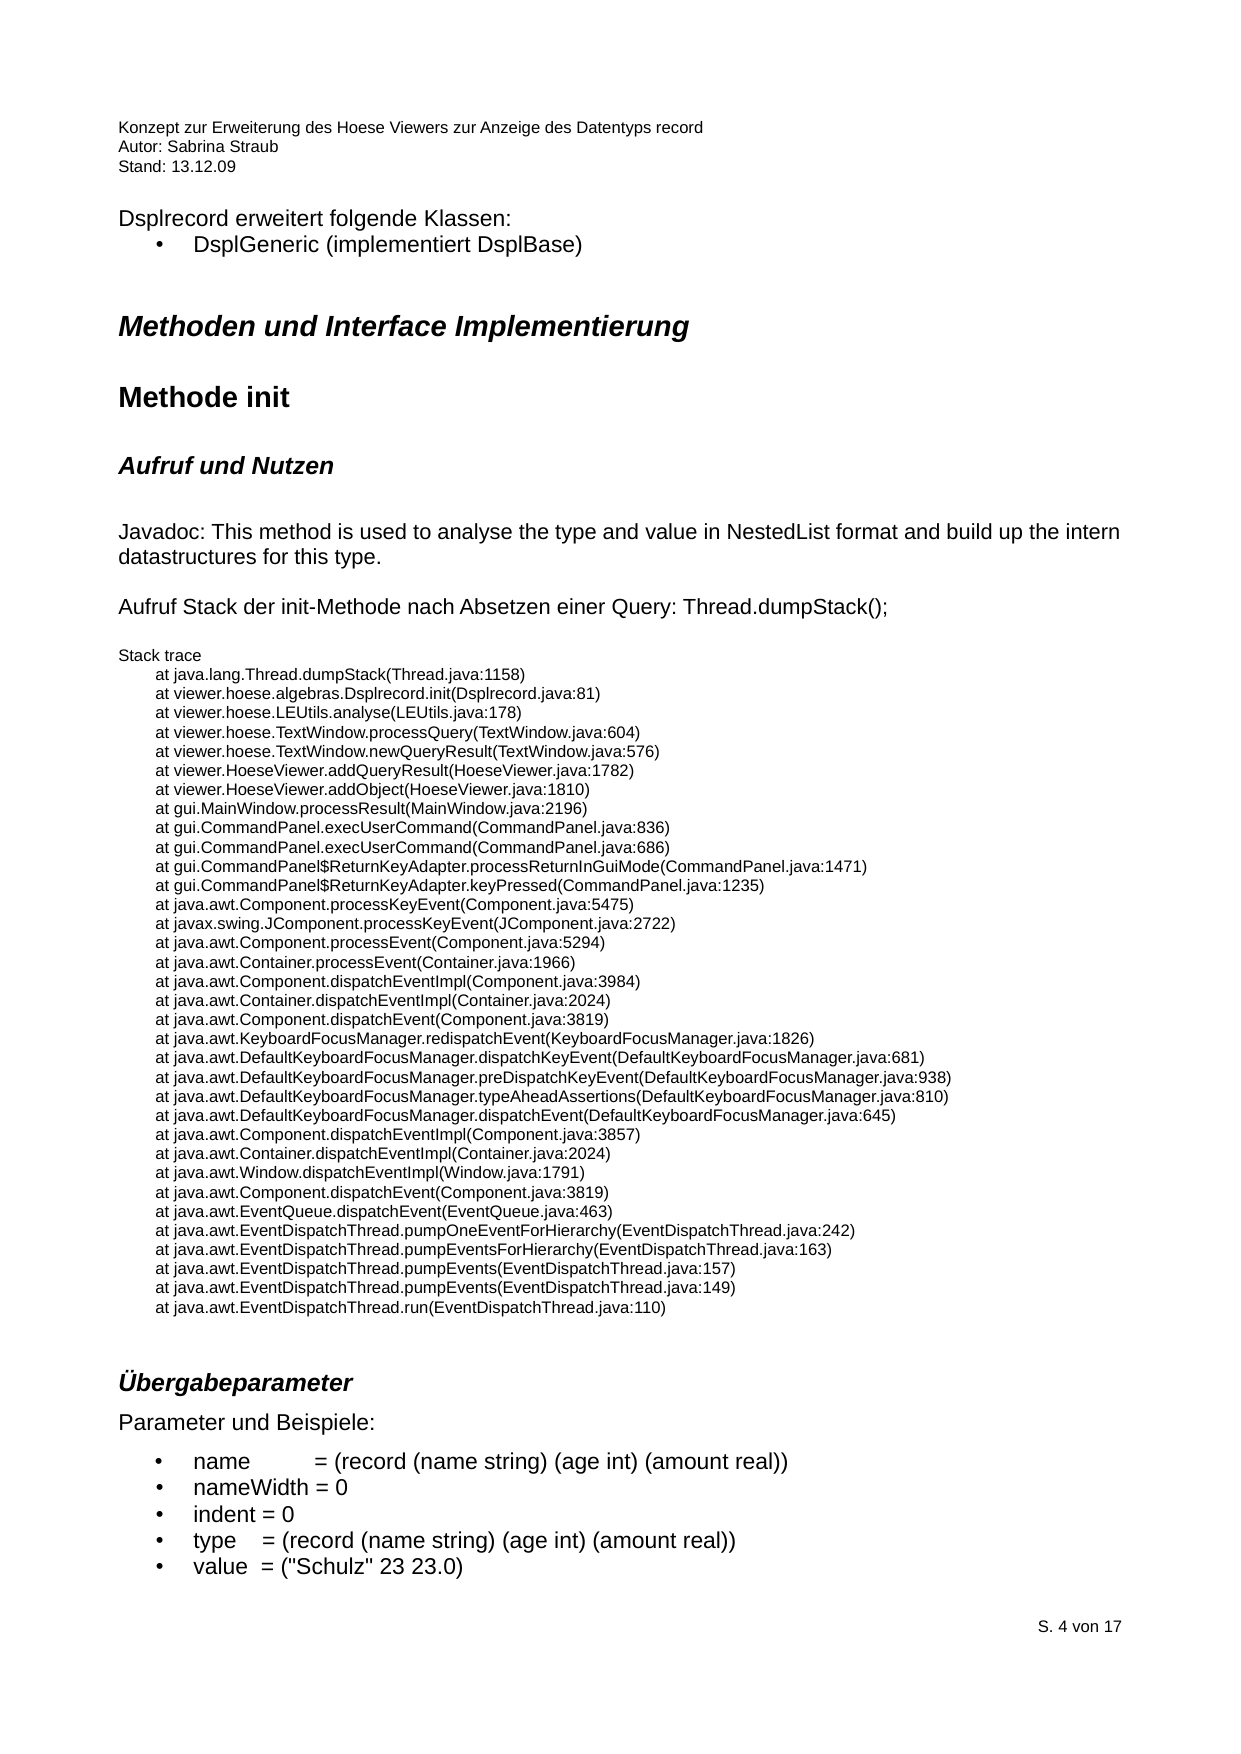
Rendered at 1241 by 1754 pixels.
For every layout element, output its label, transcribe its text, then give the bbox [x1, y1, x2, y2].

subtitle Methoden und Interface Implementierung [118, 309, 1122, 343]
text at java.awt.EventDispatchThread.pumpEventsForHierarchy(EventDispatchThread.java:163) [118, 1240, 1122, 1259]
text at java.awt.Component.processKeyEvent(Component.java:5475) [118, 895, 1122, 914]
text at javax.swing.JComponent.processKeyEvent(JComponent.java:2722) [118, 914, 1122, 933]
text at java.awt.EventDispatchThread.pumpOneEventForHierarchy(EventDispatchThread.java:242) [118, 1221, 1122, 1240]
text at viewer.HoeseViewer.addQueryResult(HoeseViewer.java:1782) [118, 761, 1122, 780]
text at viewer.hoese.TextWindow.processQuery(TextWindow.java:604) [118, 722, 1122, 742]
text at java.awt.EventDispatchThread.pumpEvents(EventDispatchThread.java:157) [118, 1259, 1122, 1278]
text at java.awt.Component.processEvent(Component.java:5294) [118, 933, 1122, 952]
text at java.lang.Thread.dumpStack(Thread.java:1158) [118, 665, 1122, 684]
subtitle Aufruf und Nutzen [118, 451, 1122, 480]
text at gui.CommandPanel.execUserCommand(CommandPanel.java:686) [118, 837, 1122, 857]
list DsplGeneric (implementiert DsplBase) [156, 231, 1122, 258]
text at gui.CommandPanel.execUserCommand(CommandPanel.java:836) [118, 818, 1122, 837]
text at java.awt.Component.dispatchEventImpl(Component.java:3857) [118, 1125, 1122, 1144]
text at viewer.hoese.TextWindow.newQueryResult(TextWindow.java:576) [118, 742, 1122, 761]
text at viewer.hoese.algebras.Dsplrecord.init(Dsplrecord.java:81) [118, 684, 1122, 703]
text at java.awt.Component.dispatchEvent(Component.java:3819) [118, 1010, 1122, 1029]
text at java.awt.DefaultKeyboardFocusManager.dispatchKeyEvent(DefaultKeyboardFocusManager.java:681) [118, 1048, 1122, 1067]
subtitle Methode init [118, 380, 1122, 414]
subtitle Übergabeparameter [118, 1368, 1122, 1397]
text at java.awt.DefaultKeyboardFocusManager.preDispatchKeyEvent(DefaultKeyboardFocusManager.java:938) [118, 1067, 1122, 1087]
text at java.awt.Container.dispatchEventImpl(Container.java:2024) [118, 1144, 1122, 1163]
text at java.awt.DefaultKeyboardFocusManager.typeAheadAssertions(DefaultKeyboardFocusManager.java:810) [118, 1087, 1122, 1106]
text at java.awt.Window.dispatchEventImpl(Window.java:1791) [118, 1163, 1122, 1182]
text Parameter und Beispiele: [118, 1409, 1122, 1435]
text at java.awt.EventDispatchThread.run(EventDispatchThread.java:110) [118, 1297, 1122, 1317]
list nameWidth = 0 [156, 1474, 1122, 1501]
text at gui.CommandPanel$ReturnKeyAdapter.keyPressed(CommandPanel.java:1235) [118, 876, 1122, 895]
text at java.awt.DefaultKeyboardFocusManager.dispatchEvent(DefaultKeyboardFocusManager.java:645) [118, 1106, 1122, 1125]
text at java.awt.Container.dispatchEventImpl(Container.java:2024) [118, 991, 1122, 1010]
list value = ("Schulz" 23 23.0) [156, 1553, 1122, 1580]
list type = (record (name string) (age int) (amount real)) [156, 1527, 1122, 1553]
text at viewer.hoese.LEUtils.analyse(LEUtils.java:178) [118, 703, 1122, 722]
text at java.awt.KeyboardFocusManager.redispatchEvent(KeyboardFocusManager.java:1826) [118, 1029, 1122, 1048]
list name = (record (name string) (age int) (amount real)) [154, 1448, 1122, 1474]
list indent = 0 [156, 1501, 1122, 1527]
text at java.awt.EventDispatchThread.pumpEvents(EventDispatchThread.java:149) [118, 1278, 1122, 1297]
text at gui.MainWindow.processResult(MainWindow.java:2196) [118, 799, 1122, 818]
text at java.awt.EventQueue.dispatchEvent(EventQueue.java:463) [118, 1202, 1122, 1221]
text Dsplrecord erweitert folgende Klassen: [118, 205, 1122, 231]
text Stack trace [118, 646, 1122, 665]
text at gui.CommandPanel$ReturnKeyAdapter.processReturnInGuiMode(CommandPanel.java:1471) [118, 857, 1122, 876]
text at java.awt.Component.dispatchEventImpl(Component.java:3984) [118, 972, 1122, 991]
text at java.awt.Component.dispatchEvent(Component.java:3819) [118, 1182, 1122, 1202]
text Aufruf Stack der init-Methode nach Absetzen einer Query: Thread.dumpStack(); [118, 594, 1122, 619]
text at java.awt.Container.processEvent(Container.java:1966) [118, 952, 1122, 972]
text Javadoc: This method is used to analyse the type and value in NestedList format and build up the intern datastructures for this type. [118, 519, 1122, 569]
text at viewer.HoeseViewer.addObject(HoeseViewer.java:1810) [118, 780, 1122, 799]
